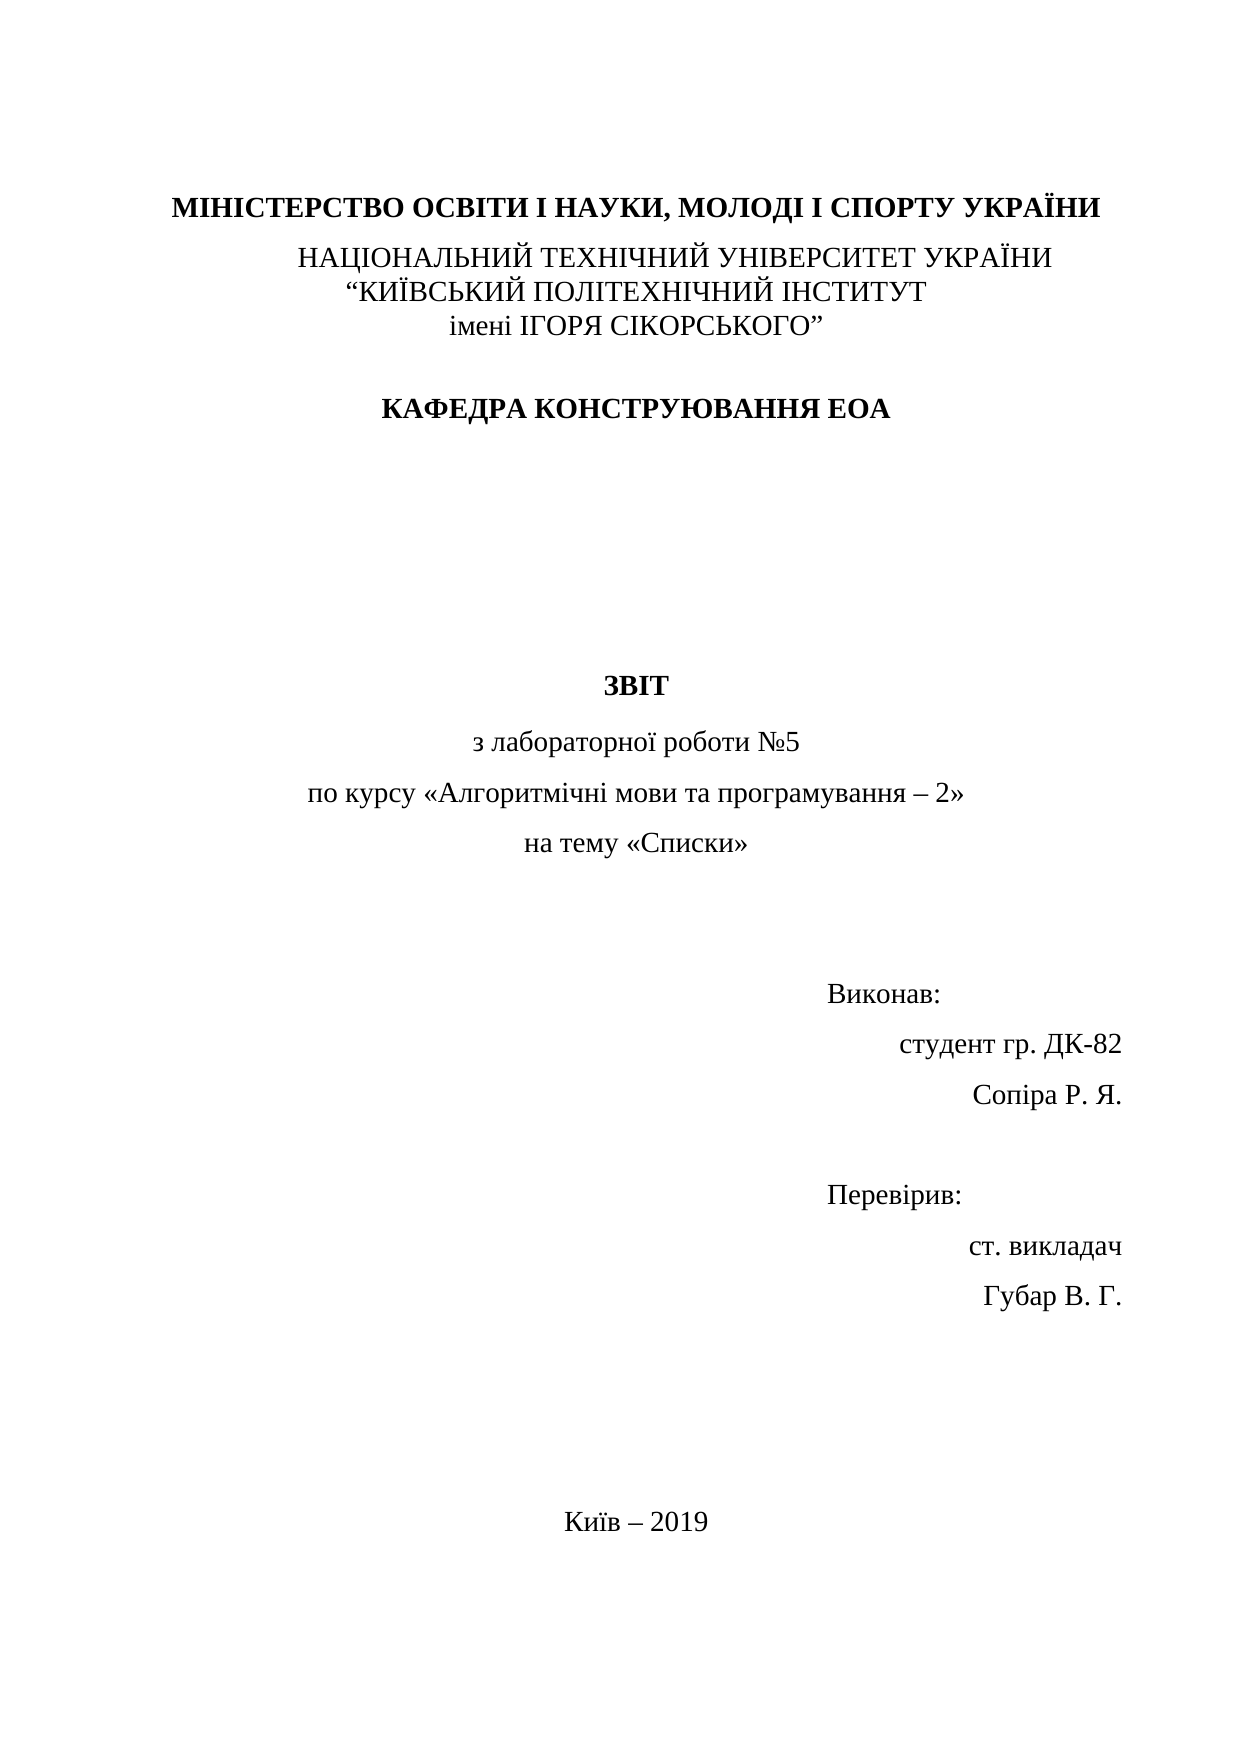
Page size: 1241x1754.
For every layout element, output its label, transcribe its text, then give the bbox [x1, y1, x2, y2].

text Сопіра Р. Я. [150, 1077, 1122, 1110]
text НАЦІОНАЛЬНИЙ ТЕХНІЧНИЙ УНІВЕРСИТЕТ УКРАЇНИ [224, 241, 1122, 274]
text Кафедра конструювання ЕОА [150, 391, 1122, 425]
text Міністерство освіти і науки, МОЛОДІ І СПОРТУ України [150, 190, 1122, 224]
text імені ІГОРЯ СІКОРСЬКОГО” [150, 308, 1122, 341]
text Губар В. Г. [150, 1278, 1122, 1312]
text Виконав: [150, 976, 1122, 1010]
text Перевірив: [150, 1177, 1122, 1211]
text ст. викладач [150, 1228, 1122, 1261]
text Київ – 2019 [150, 1504, 1122, 1538]
text з лабораторної роботи №5 по курсу «Алгоритмічні мови та програмування – 2» на тему «Списки» [150, 724, 1122, 859]
text студент гр. ДК-82 [150, 1026, 1122, 1060]
subtitle ЗВІТ [150, 668, 1122, 702]
text “КИЇВСЬКИЙ ПОЛІТЕХНІЧНИЙ ІНСТИТУТ [150, 274, 1122, 308]
